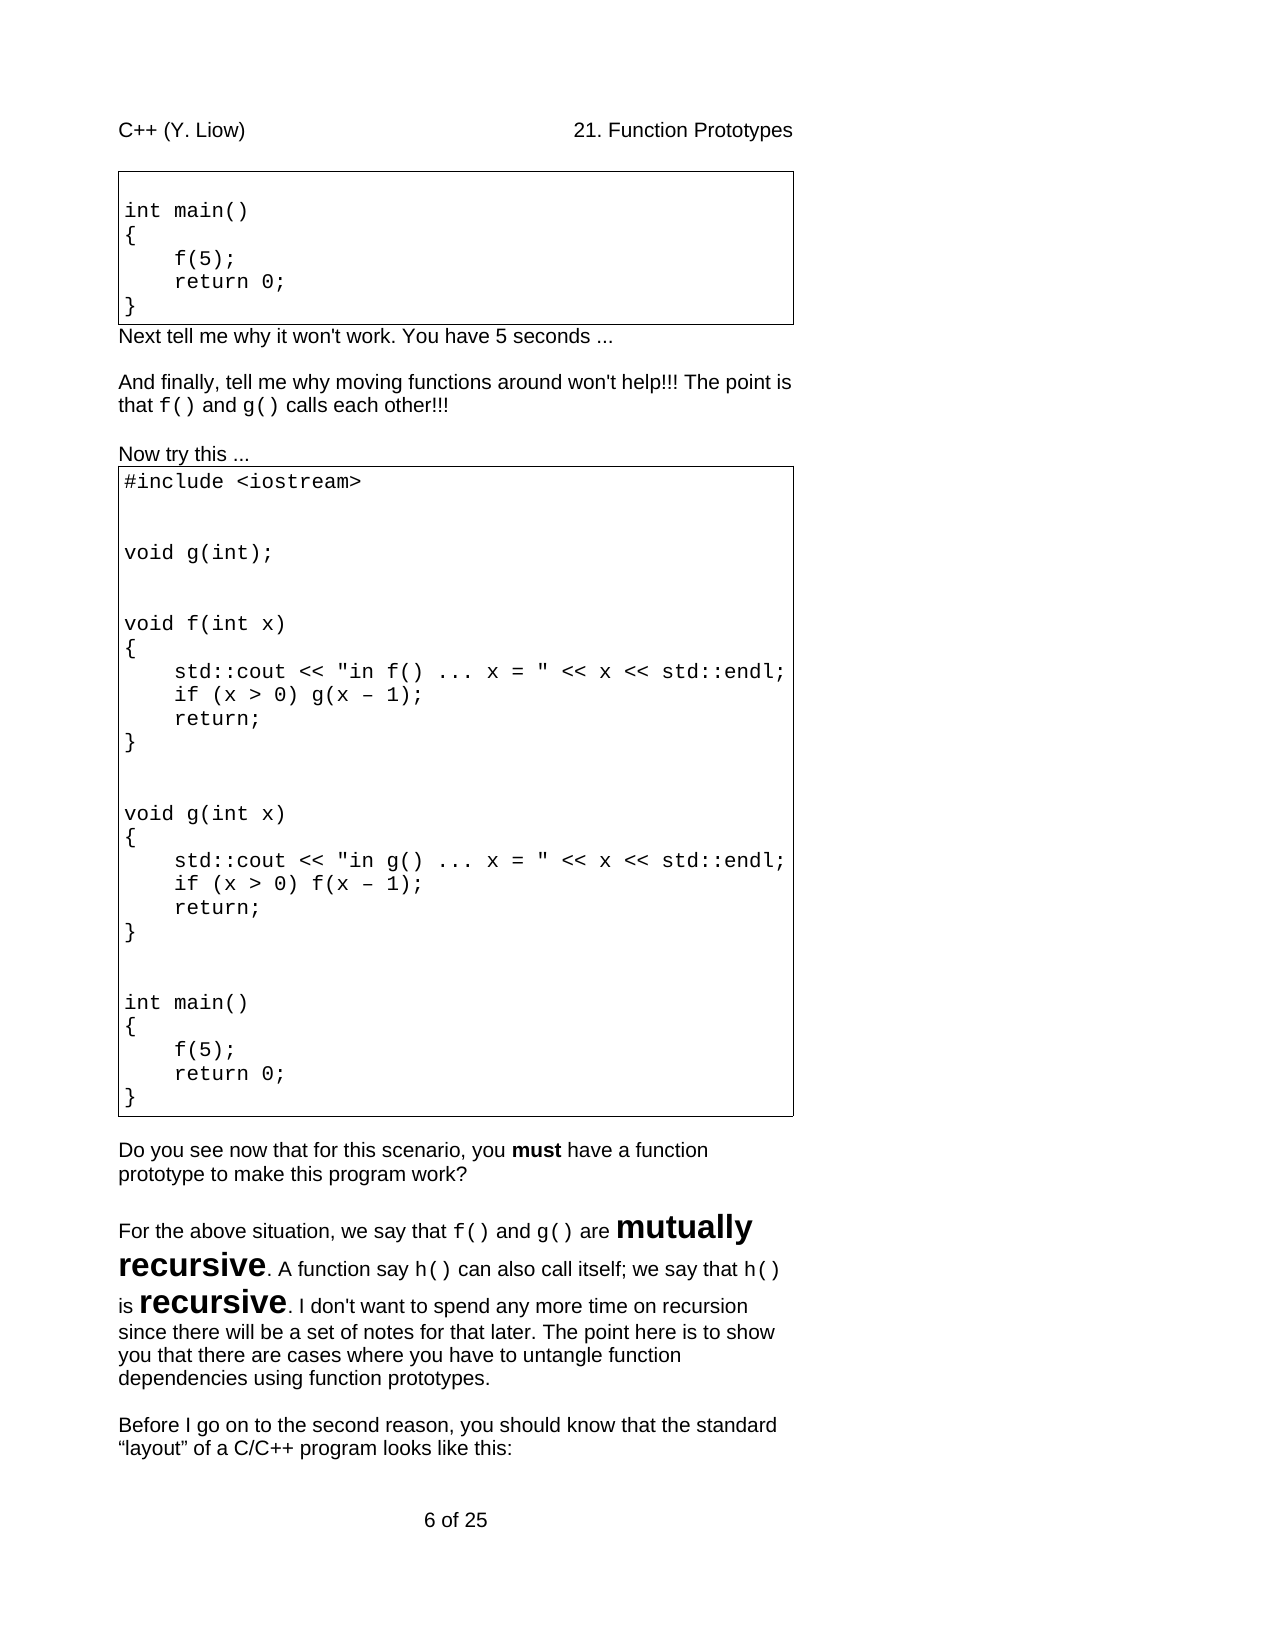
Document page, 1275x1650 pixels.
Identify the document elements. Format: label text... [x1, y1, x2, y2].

table_header #include <iostream> void g(int); void f(int x) { std::cout << "in f() ... x = " << x << std::endl; if (x > 0) g(x – 1); return; } void g(int x) { std::cout << "in g() ... x = " << x << std::endl; if (x > 0) f(x – 1); return; } int main() { f(5); return 0; } [119, 467, 793, 1116]
text And finally, tell me why moving functions around won't help!!! The point is that f() and g() calls each other!!! [118, 371, 793, 419]
table_header int main() { f(5); return 0; } [119, 172, 793, 324]
text Before I go on to the second reason, you should know that the standard “layout” of a C/C++ program looks like this: [118, 1413, 793, 1460]
text Next tell me why it won't work. You have 5 seconds ... [118, 325, 793, 348]
text Now try this ... [118, 442, 793, 466]
text For the above situation, we say that f() and g() are mutually recursive. A function say h() can also call itself; we say that h() is recursive. I don't want to spend any more time on recursion since there will be a set of notes for that later. The point here is to show you that there are cases where you have to untangle function dependencies using function prototypes. [118, 1209, 793, 1390]
text Do you see now that for this scenario, you must have a function prototype to make this program work? [118, 1139, 793, 1185]
